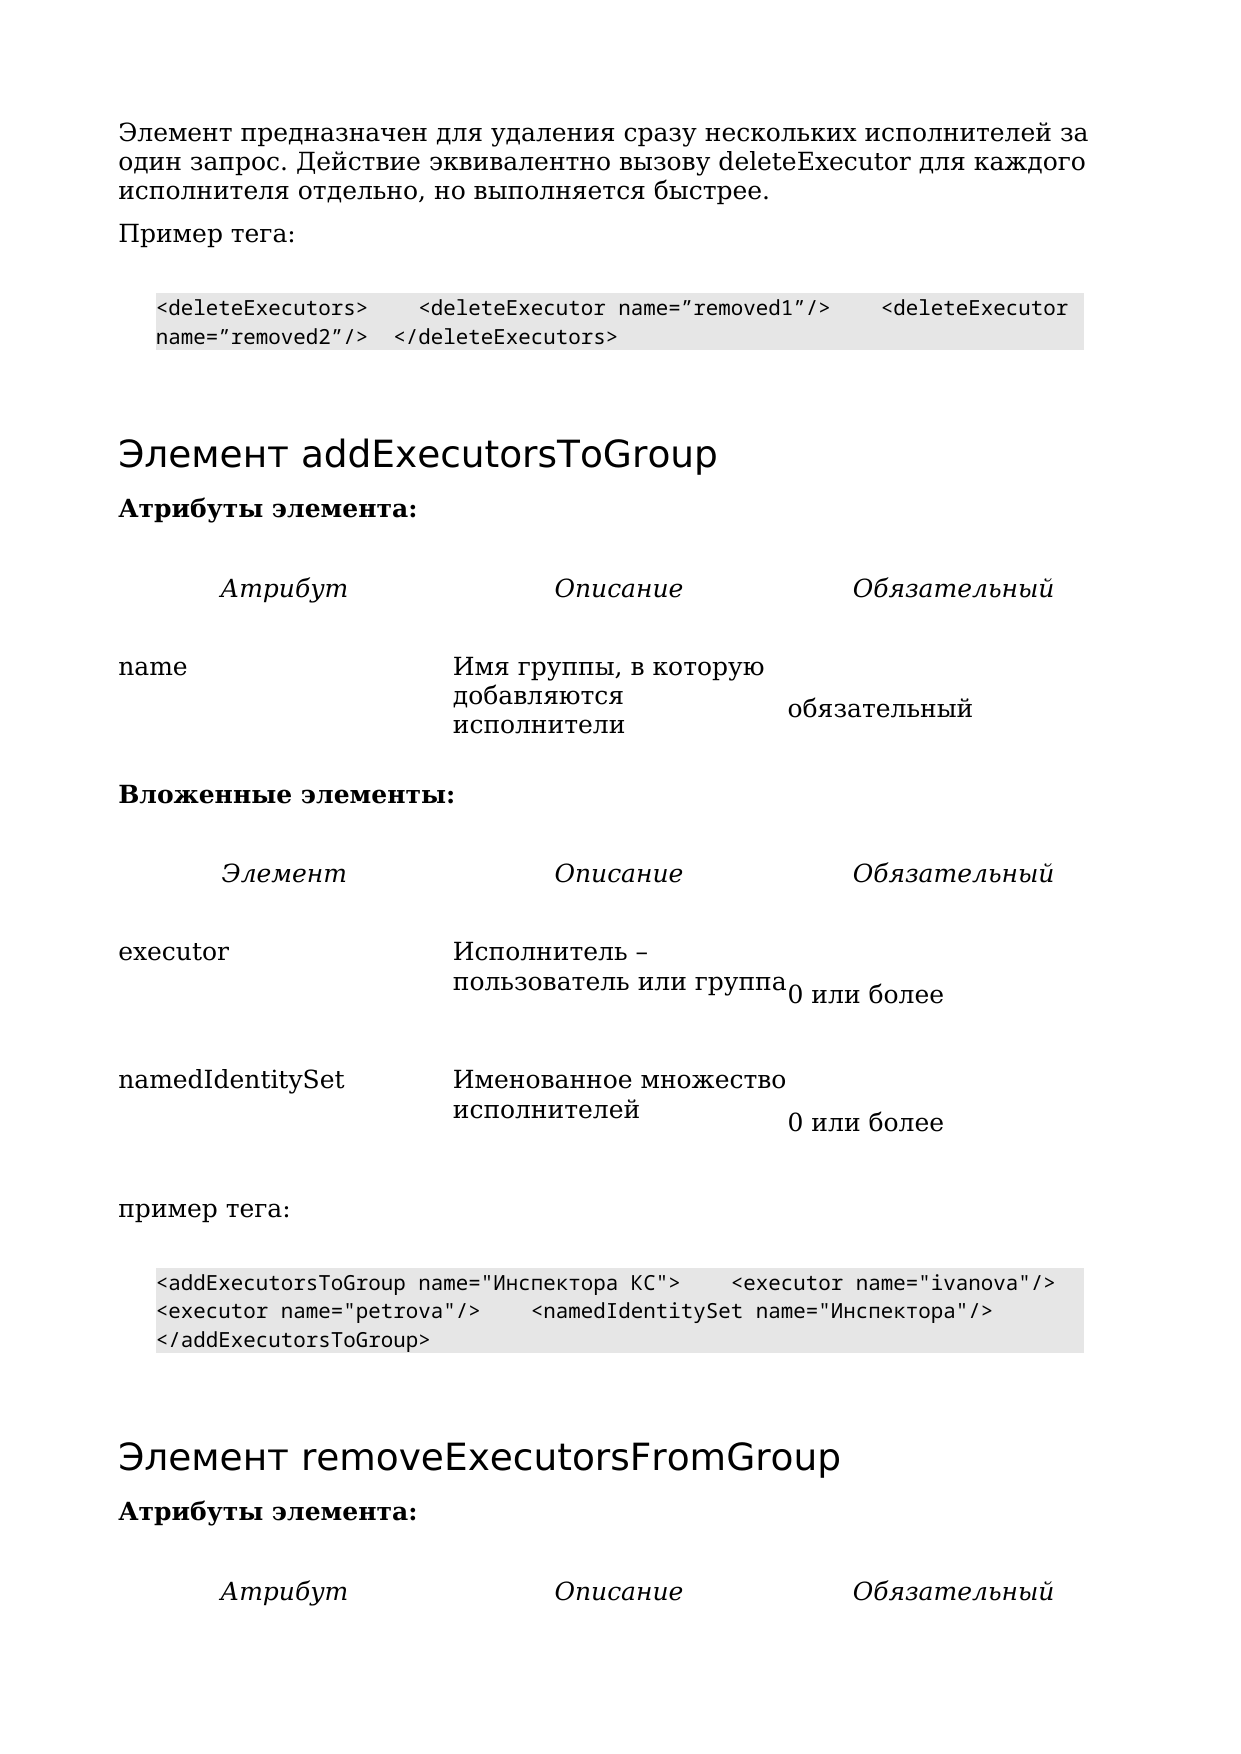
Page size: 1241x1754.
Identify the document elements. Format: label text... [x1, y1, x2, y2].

table_cell Именованное множество исполнителей [453, 1060, 787, 1188]
table_cell Имя группы, в которую добавляются исполнители [453, 646, 787, 774]
table_header Обязательный [788, 1534, 1122, 1606]
subtitle Элемент addExecutorsToGroup [118, 433, 1122, 476]
table_header Вложенные элементы: [118, 774, 1122, 817]
table_header Атрибут [118, 1534, 453, 1606]
text пример тега: [118, 1194, 1122, 1223]
table_cell 0 или более [788, 1060, 1122, 1188]
text <deleteExecutors> <deleteExecutor name=”removed1”/> <deleteExecutor name=”removed2”/> </deleteExecutors> [156, 293, 1084, 350]
table_cell Исполнитель – пользователь или группа [453, 931, 787, 1059]
table_cell name [118, 646, 453, 774]
table_header Атрибуты элемента: [118, 1491, 1122, 1534]
table_cell обязательный [788, 646, 1122, 774]
subtitle Элемент removeExecutorsFromGroup [118, 1436, 1122, 1479]
text Пример тега: [118, 219, 1122, 248]
table_cell namedIdentitySet [118, 1060, 453, 1188]
table_header Описание [453, 531, 787, 646]
text Элемент предназначен для удаления сразу нескольких исполнителей за один запрос. Действие эквивалентно вызову deleteExecutor для каждого исполнителя отдельно, но выполняется быстрее. [118, 118, 1122, 206]
text <addExecutorsToGroup name="Инспектора КС"> <executor name="ivanova"/> <executor name="petrova"/> <namedIdentitySet name="Инспектора"/> </addExecutorsToGroup> [156, 1268, 1084, 1353]
table_header Элемент [118, 817, 453, 931]
table_cell executor [118, 931, 453, 1059]
table_header Атрибут [118, 531, 453, 646]
table_header Обязательный [788, 531, 1122, 646]
table_header Обязательный [788, 817, 1122, 931]
table_header Описание [453, 817, 787, 931]
table_header Атрибуты элемента: [118, 488, 1122, 531]
table_header Описание [453, 1534, 787, 1606]
table_cell 0 или более [788, 931, 1122, 1059]
